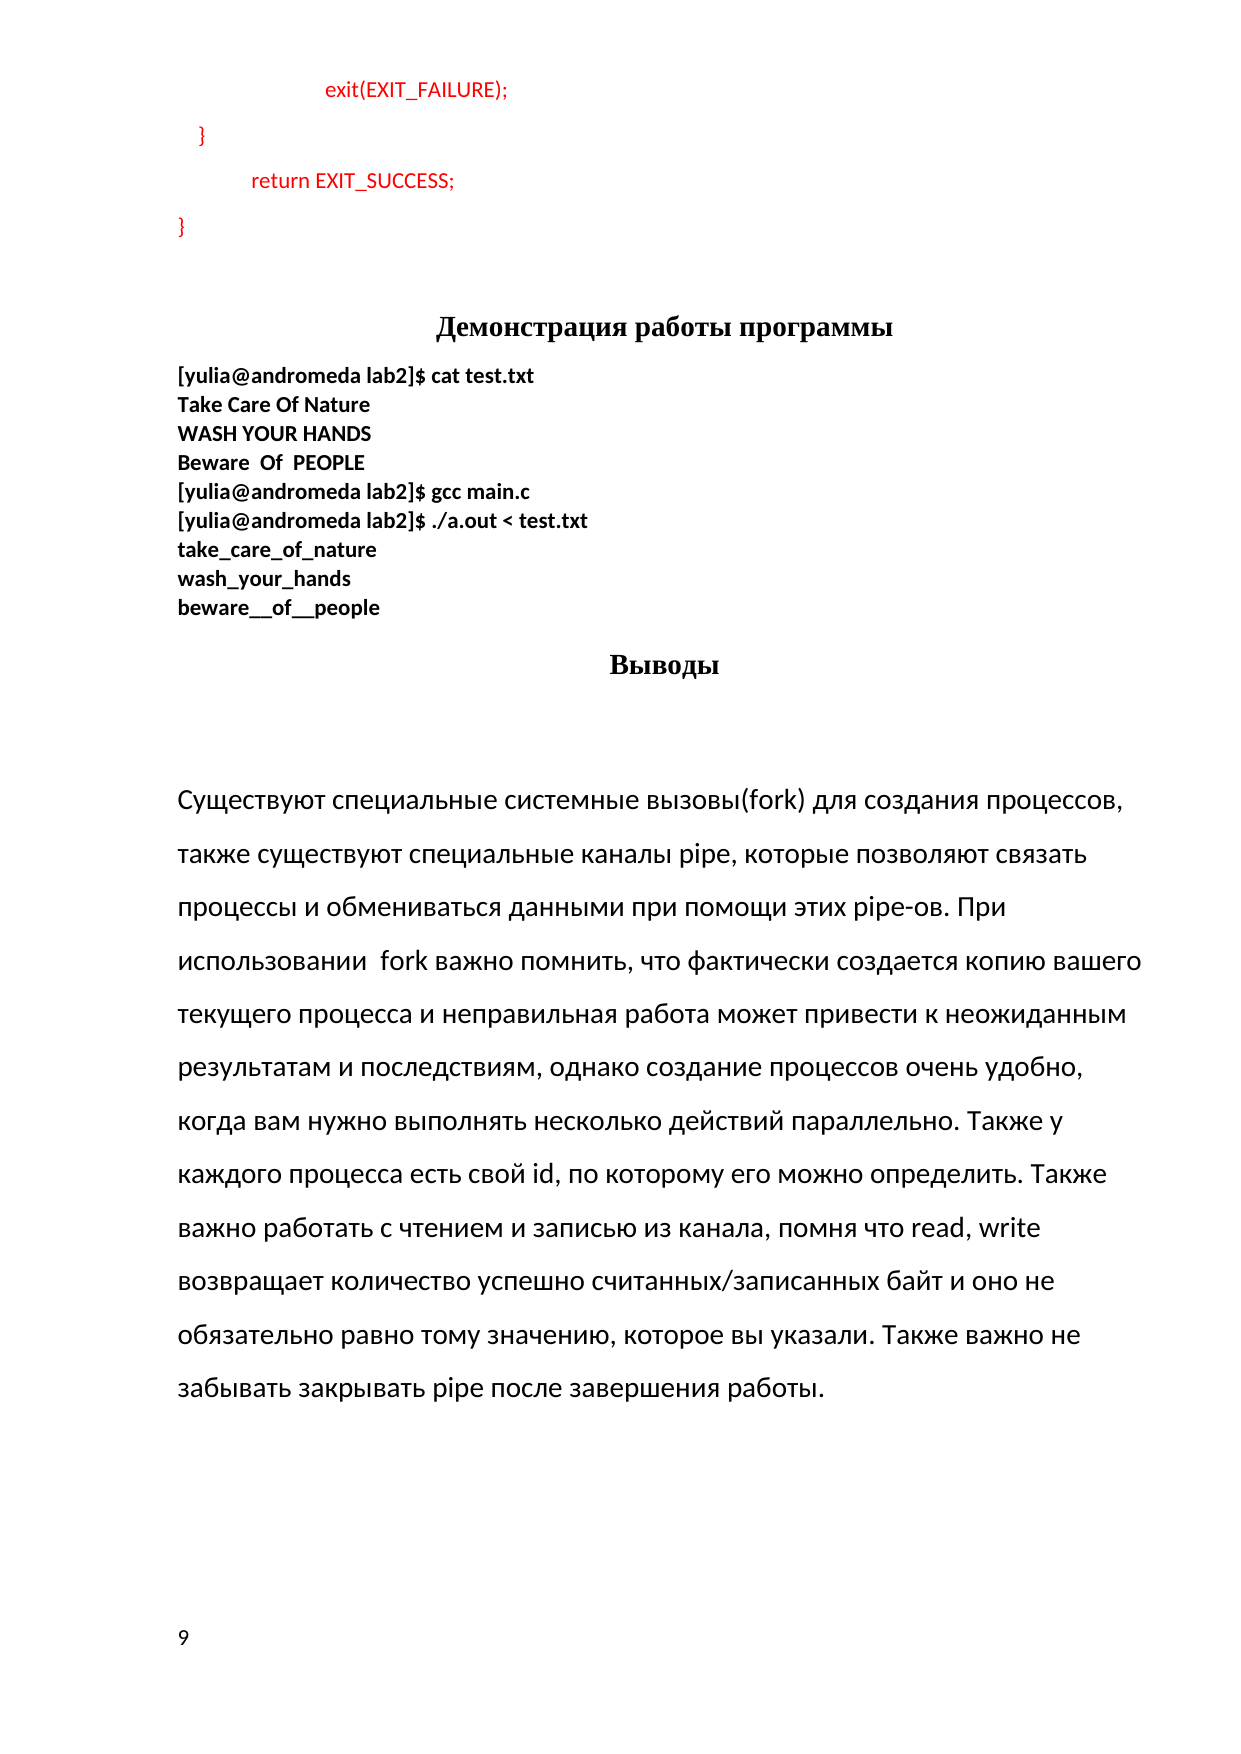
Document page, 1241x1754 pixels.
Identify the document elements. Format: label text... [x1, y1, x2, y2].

text WASH YOUR HANDS [177, 419, 1152, 447]
text Выводы [177, 647, 1152, 681]
text exit(EXIT_FAILURE); [177, 75, 1152, 103]
text Beware Of PEOPLE [177, 448, 1152, 476]
text [yulia@andromeda lab2]$ ./a.out < test.txt [177, 506, 1152, 534]
text Существуют специальные системные вызовы(fork) для создания процессов, также существуют специальные каналы pipe, которые позволяют связать процессы и обмениваться данными при помощи этих pipe-ов. При использовании fork важно помнить, что фактически создается копию вашего текущего процесса и неправильная работа может привести к неожиданным результатам и последствиям, однако создание процессов очень удобно, когда вам нужно выполнять несколько действий параллельно. Также у каждого процесса есть свой id, по которому его можно определить. Также важно работать с чтением и записью из канала, помня что read, write возвращает количество успешно считанных/записанных байт и оно не обязательно равно тому значению, которое вы указали. Также важно не забывать закрывать pipe после завершения работы. [177, 781, 1152, 1405]
text Take Care Of Nature [177, 390, 1152, 418]
text } [177, 212, 1152, 240]
text } [177, 121, 1152, 149]
text return EXIT_SUCCESS; [177, 166, 1152, 194]
text [yulia@andromeda lab2]$ gcc main.c [177, 477, 1152, 505]
text [yulia@andromeda lab2]$ cat test.txt [177, 361, 1152, 389]
text take_care_of_nature [177, 535, 1152, 563]
text beware__of__people [177, 593, 1152, 621]
text wash_your_hands [177, 564, 1152, 592]
text Демонстрация работы программы [177, 309, 1152, 343]
